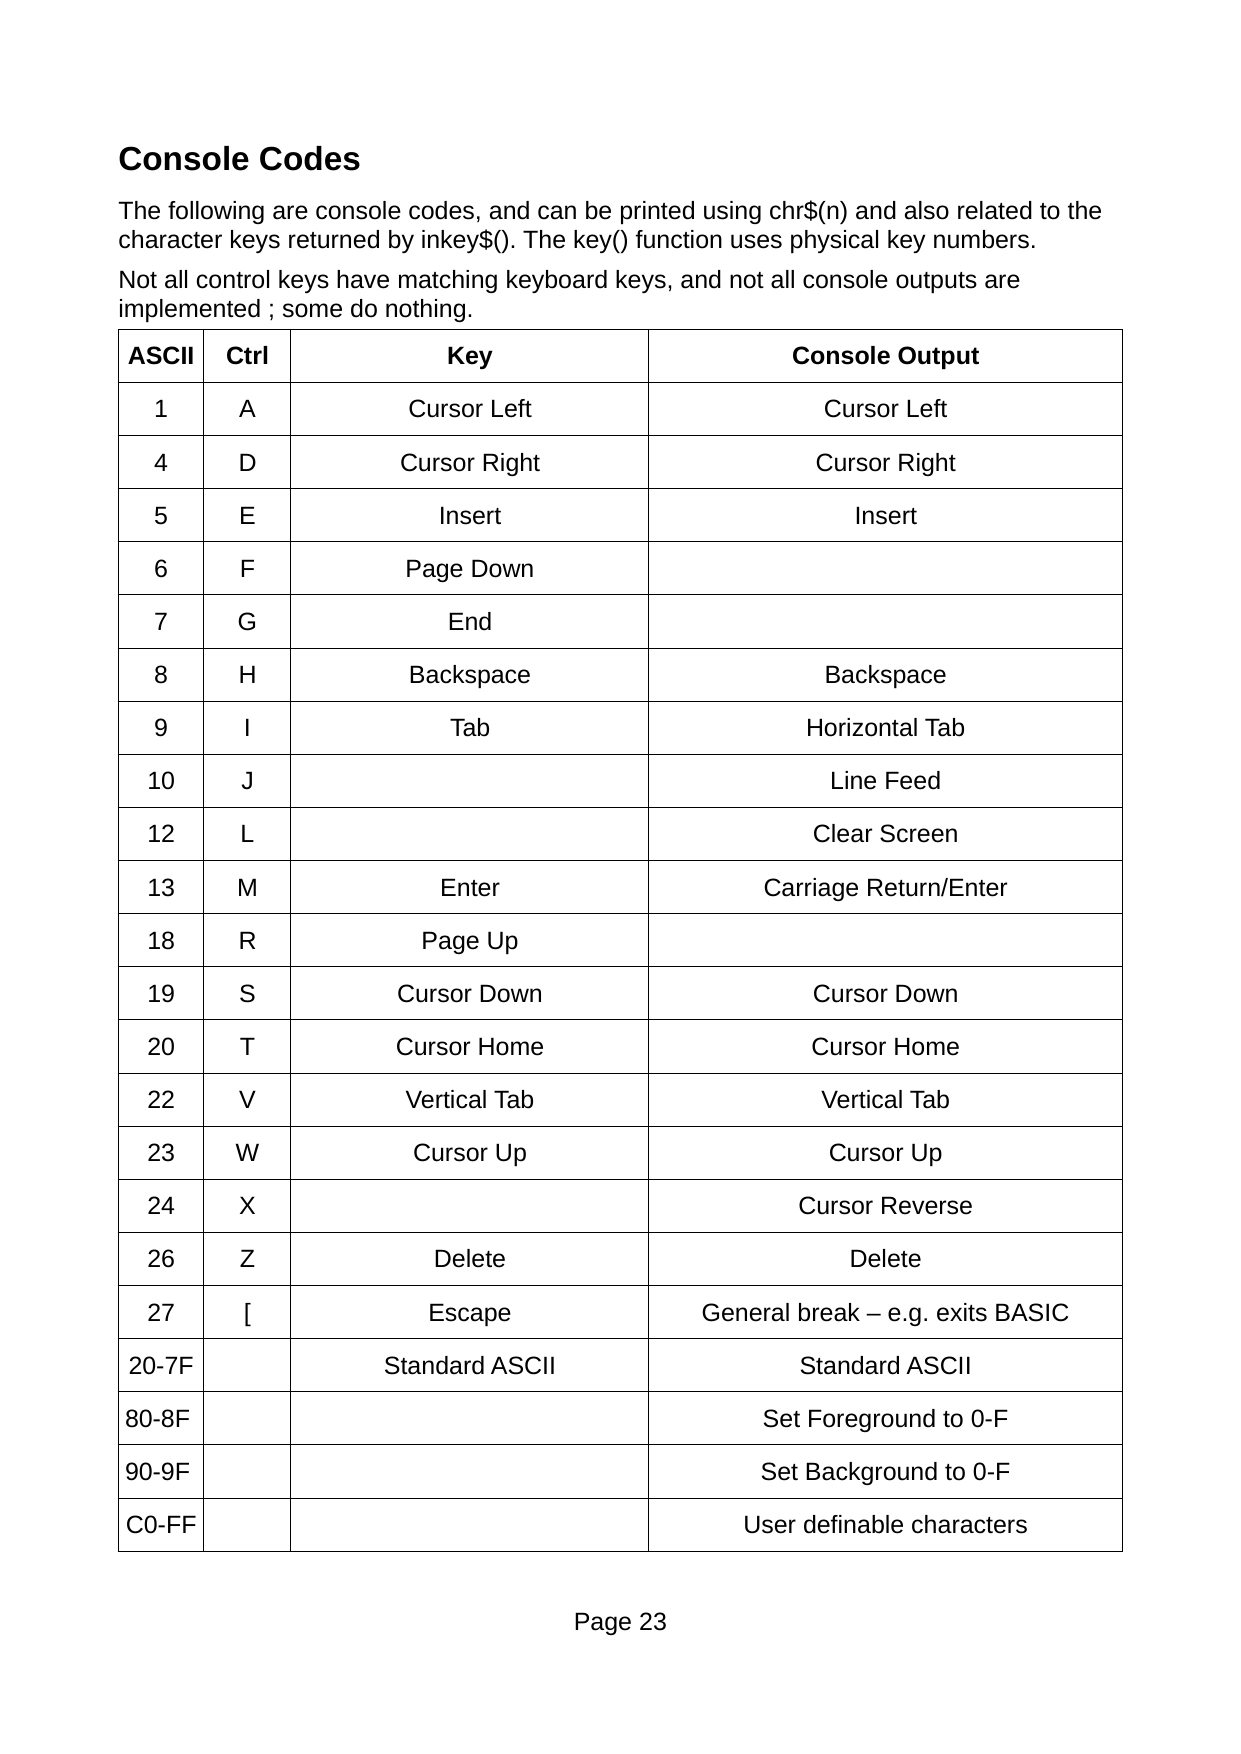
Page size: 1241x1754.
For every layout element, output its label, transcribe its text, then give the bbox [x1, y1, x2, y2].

table_cell Backspace [649, 649, 1122, 701]
table_cell [291, 1499, 648, 1551]
table_cell Escape [291, 1286, 648, 1338]
table_cell G [204, 595, 290, 647]
table_cell Cursor Home [291, 1020, 648, 1072]
table_cell Cursor Down [291, 967, 648, 1019]
table_cell [204, 1499, 290, 1551]
table_cell [204, 1445, 290, 1497]
table_cell Enter [291, 861, 648, 913]
table_cell V [204, 1074, 290, 1126]
table_header Key [291, 330, 648, 382]
table_cell Cursor Down [649, 967, 1122, 1019]
table_cell L [204, 808, 290, 860]
table_cell 90-9F [119, 1445, 203, 1497]
table_cell 23 [119, 1127, 203, 1179]
table_cell Cursor Up [291, 1127, 648, 1179]
table_cell C0-FF [119, 1499, 203, 1551]
table_cell 18 [119, 914, 203, 966]
table_cell F [204, 542, 290, 594]
table_cell [291, 1445, 648, 1497]
table_cell [291, 755, 648, 807]
text The following are console codes, and can be printed using chr$(n) and also related to the character keys returned by inkey$(). The key() function uses physical key numbers. [118, 196, 1122, 253]
table_cell W [204, 1127, 290, 1179]
table_cell A [204, 383, 290, 435]
table_cell Tab [291, 702, 648, 754]
table_cell Insert [291, 489, 648, 541]
table_cell 10 [119, 755, 203, 807]
table_cell Carriage Return/Enter [649, 861, 1122, 913]
table_cell Set Foreground to 0-F [649, 1392, 1122, 1444]
subtitle Console Codes [118, 139, 1122, 177]
table_cell 8 [119, 649, 203, 701]
table_cell Cursor Left [291, 383, 648, 435]
table_cell [291, 1180, 648, 1232]
table_cell Z [204, 1233, 290, 1285]
table_cell Page Up [291, 914, 648, 966]
table_cell Standard ASCII [291, 1339, 648, 1391]
table_cell Vertical Tab [649, 1074, 1122, 1126]
table_header ASCII [119, 330, 203, 382]
table_cell H [204, 649, 290, 701]
table_cell 4 [119, 436, 203, 488]
table_cell 20-7F [119, 1339, 203, 1391]
table_cell [ [204, 1286, 290, 1338]
table_cell Standard ASCII [649, 1339, 1122, 1391]
table_cell 80-8F [119, 1392, 203, 1444]
table_cell X [204, 1180, 290, 1232]
table_cell End [291, 595, 648, 647]
table_cell 19 [119, 967, 203, 1019]
table_cell 9 [119, 702, 203, 754]
table_cell Delete [291, 1233, 648, 1285]
table_cell M [204, 861, 290, 913]
table_cell [291, 808, 648, 860]
table_cell Cursor Left [649, 383, 1122, 435]
text Not all control keys have matching keyboard keys, and not all console outputs are implemented ; some do nothing. [118, 265, 1122, 323]
table_cell [649, 914, 1122, 966]
table_cell Cursor Up [649, 1127, 1122, 1179]
table_cell 27 [119, 1286, 203, 1338]
table_cell 7 [119, 595, 203, 647]
table_cell Cursor Right [649, 436, 1122, 488]
table_cell [649, 595, 1122, 647]
table_cell Page Down [291, 542, 648, 594]
table_cell Horizontal Tab [649, 702, 1122, 754]
table_cell 26 [119, 1233, 203, 1285]
table_cell [204, 1392, 290, 1444]
table_cell T [204, 1020, 290, 1072]
table_header Console Output [649, 330, 1122, 382]
table_cell Vertical Tab [291, 1074, 648, 1126]
table_cell Line Feed [649, 755, 1122, 807]
table_cell User definable characters [649, 1499, 1122, 1551]
table_cell 13 [119, 861, 203, 913]
table_cell 20 [119, 1020, 203, 1072]
table_cell Cursor Reverse [649, 1180, 1122, 1232]
table_cell Clear Screen [649, 808, 1122, 860]
table_cell 24 [119, 1180, 203, 1232]
table_cell [649, 542, 1122, 594]
table_cell S [204, 967, 290, 1019]
table_cell Cursor Right [291, 436, 648, 488]
table_cell 12 [119, 808, 203, 860]
table_cell D [204, 436, 290, 488]
table_cell 22 [119, 1074, 203, 1126]
table_cell Delete [649, 1233, 1122, 1285]
table_cell [204, 1339, 290, 1391]
table_cell 6 [119, 542, 203, 594]
table_header Ctrl [204, 330, 290, 382]
table_cell Backspace [291, 649, 648, 701]
table_cell General break – e.g. exits BASIC [649, 1286, 1122, 1338]
table_cell Insert [649, 489, 1122, 541]
table_cell Cursor Home [649, 1020, 1122, 1072]
table_cell R [204, 914, 290, 966]
table_cell I [204, 702, 290, 754]
table_cell E [204, 489, 290, 541]
table_cell J [204, 755, 290, 807]
table_cell Set Background to 0-F [649, 1445, 1122, 1497]
table_cell 5 [119, 489, 203, 541]
table_cell [291, 1392, 648, 1444]
table_cell 1 [119, 383, 203, 435]
